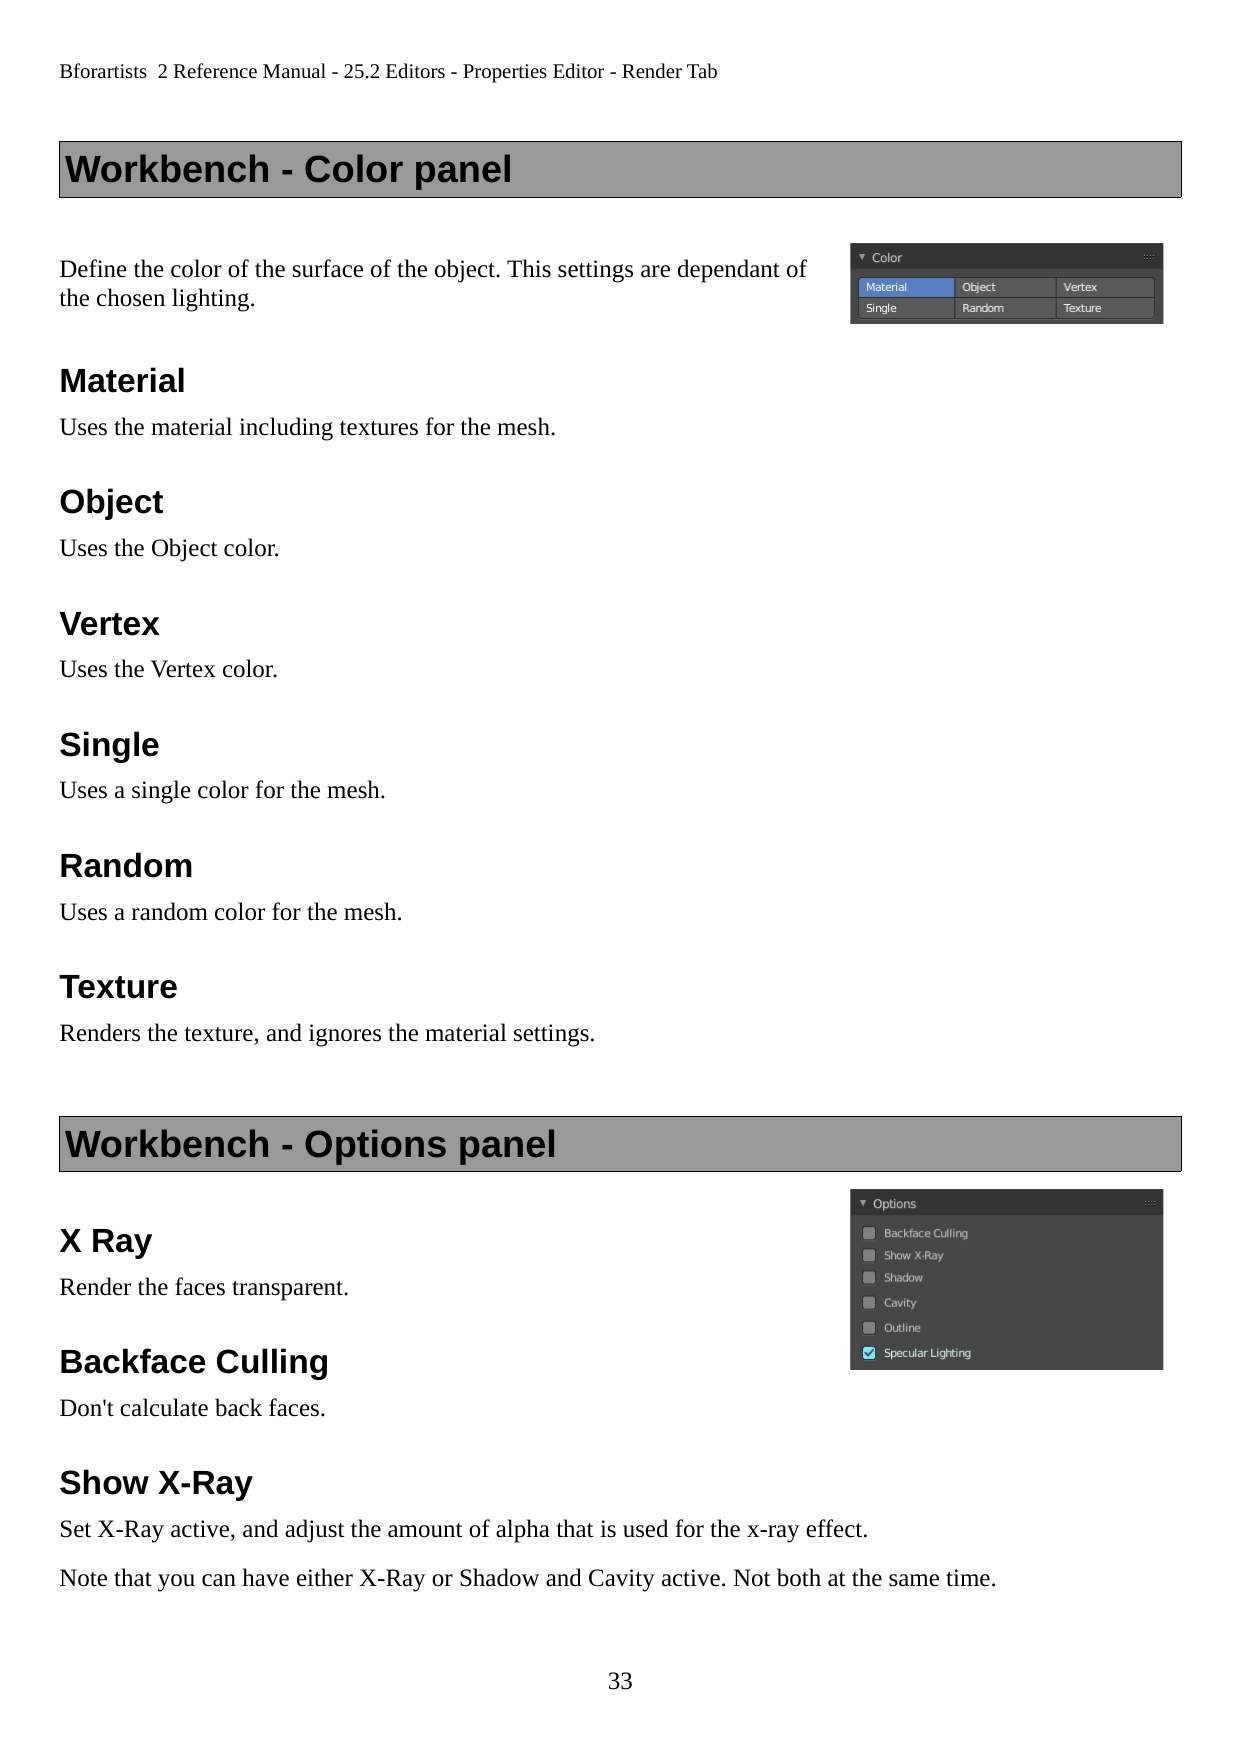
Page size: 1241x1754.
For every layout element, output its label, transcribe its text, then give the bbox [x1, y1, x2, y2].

text Uses a random color for the mesh. [59, 897, 1181, 925]
picture [850, 243, 1164, 324]
picture [850, 1189, 1164, 1370]
subtitle Material [59, 361, 1181, 400]
text Set X-Ray active, and adjust the amount of alpha that is used for the x-ray effect. [59, 1514, 1181, 1543]
subtitle X Ray [59, 1221, 850, 1259]
subtitle Show X-Ray [59, 1463, 1181, 1501]
text Don't calculate back faces. [59, 1393, 1181, 1422]
text Renders the texture, and ignores the material settings. [59, 1018, 1181, 1046]
subtitle Single [59, 724, 1181, 763]
table_header Workbench - Options panel [60, 1117, 1181, 1171]
text Uses the material including textures for the mesh. [59, 412, 1181, 441]
subtitle Object [59, 482, 1181, 521]
subtitle Vertex [59, 603, 1181, 642]
text Uses the Object color. [59, 533, 1181, 562]
table_header Workbench - Color panel [60, 142, 1181, 197]
text Note that you can have either X-Ray or Shadow and Cavity active. Not both at the same time. [59, 1563, 1181, 1592]
subtitle [1164, 1221, 1181, 1259]
subtitle Backface Culling [59, 1342, 1181, 1380]
text Uses a single color for the mesh. [59, 776, 1181, 804]
subtitle Random [59, 845, 1181, 884]
text Uses the Vertex color. [59, 654, 1181, 683]
text Define the color of the surface of the object. This settings are dependant of the chosen lighting. [59, 254, 850, 312]
text Render the faces transparent. [59, 1272, 850, 1301]
subtitle Texture [59, 966, 1181, 1005]
